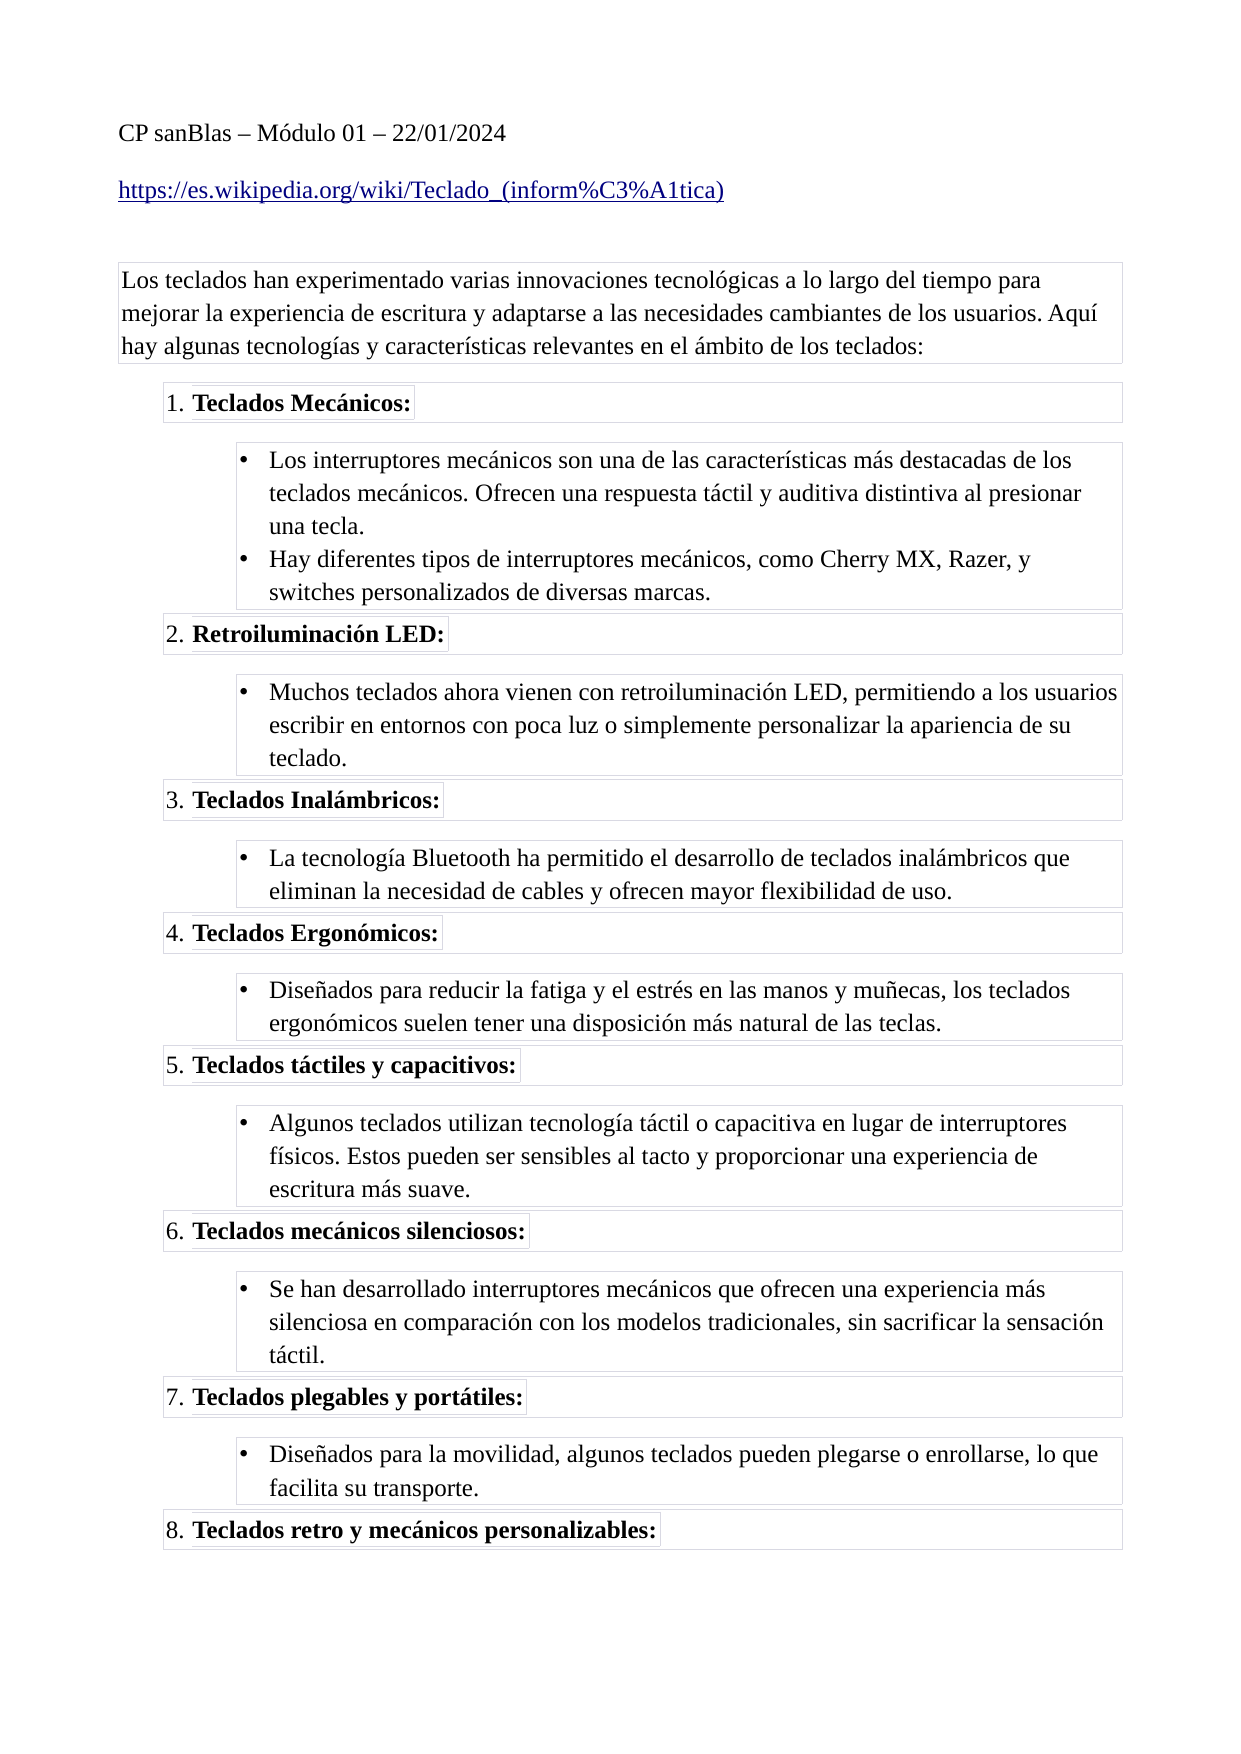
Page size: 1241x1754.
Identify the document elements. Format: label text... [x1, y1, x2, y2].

list Teclados Ergonómicos: [164, 913, 1122, 953]
list Teclados Inalámbricos: [164, 780, 1122, 820]
list Algunos teclados utilizan tecnología táctil o capacitiva en lugar de interruptores físicos. Estos pueden ser sensibles al tacto y proporcionar una experiencia de escritura más suave. [237, 1106, 1122, 1206]
list La tecnología Bluetooth ha permitido el desarrollo de teclados inalámbricos que eliminan la necesidad de cables y ofrecen mayor flexibilidad de uso. [237, 841, 1122, 907]
list Se han desarrollado interruptores mecánicos que ofrecen una experiencia más silenciosa en comparación con los modelos tradicionales, sin sacrificar la sensación táctil. [237, 1272, 1122, 1371]
list Hay diferentes tipos de interruptores mecánicos, como Cherry MX, Razer, y switches personalizados de diversas marcas. [237, 541, 1122, 609]
list Retroiluminación LED: [164, 614, 1122, 654]
text Los teclados han experimentado varias innovaciones tecnológicas a lo largo del tiempo para mejorar la experiencia de escritura y adaptarse a las necesidades cambiantes de los usuarios. Aquí hay algunas tecnologías y características relevantes en el ámbito de los teclados: [119, 263, 1122, 363]
list Diseñados para reducir la fatiga y el estrés en las manos y muñecas, los teclados ergonómicos suelen tener una disposición más natural de las teclas. [237, 974, 1122, 1040]
list Teclados retro y mecánicos personalizables: [164, 1510, 1122, 1549]
list Teclados táctiles y capacitivos: [164, 1046, 1122, 1085]
list Teclados mecánicos silenciosos: [164, 1211, 1122, 1251]
list Muchos teclados ahora vienen con retroiluminación LED, permitiendo a los usuarios escribir en entornos con poca luz o simplemente personalizar la apariencia de su teclado. [237, 675, 1122, 775]
text https://es.wikipedia.org/wiki/Teclado_(inform%C3%A1tica) [118, 176, 1122, 204]
list Teclados Mecánicos: [164, 383, 1122, 422]
list Diseñados para la movilidad, algunos teclados pueden plegarse o enrollarse, lo que facilita su transporte. [237, 1438, 1122, 1504]
text CP sanBlas – Módulo 01 – 22/01/2024 [118, 118, 1122, 147]
list Los interruptores mecánicos son una de las características más destacadas de los teclados mecánicos. Ofrecen una respuesta táctil y auditiva distintiva al presionar una tecla. [237, 443, 1122, 540]
list Teclados plegables y portátiles: [164, 1377, 1122, 1417]
